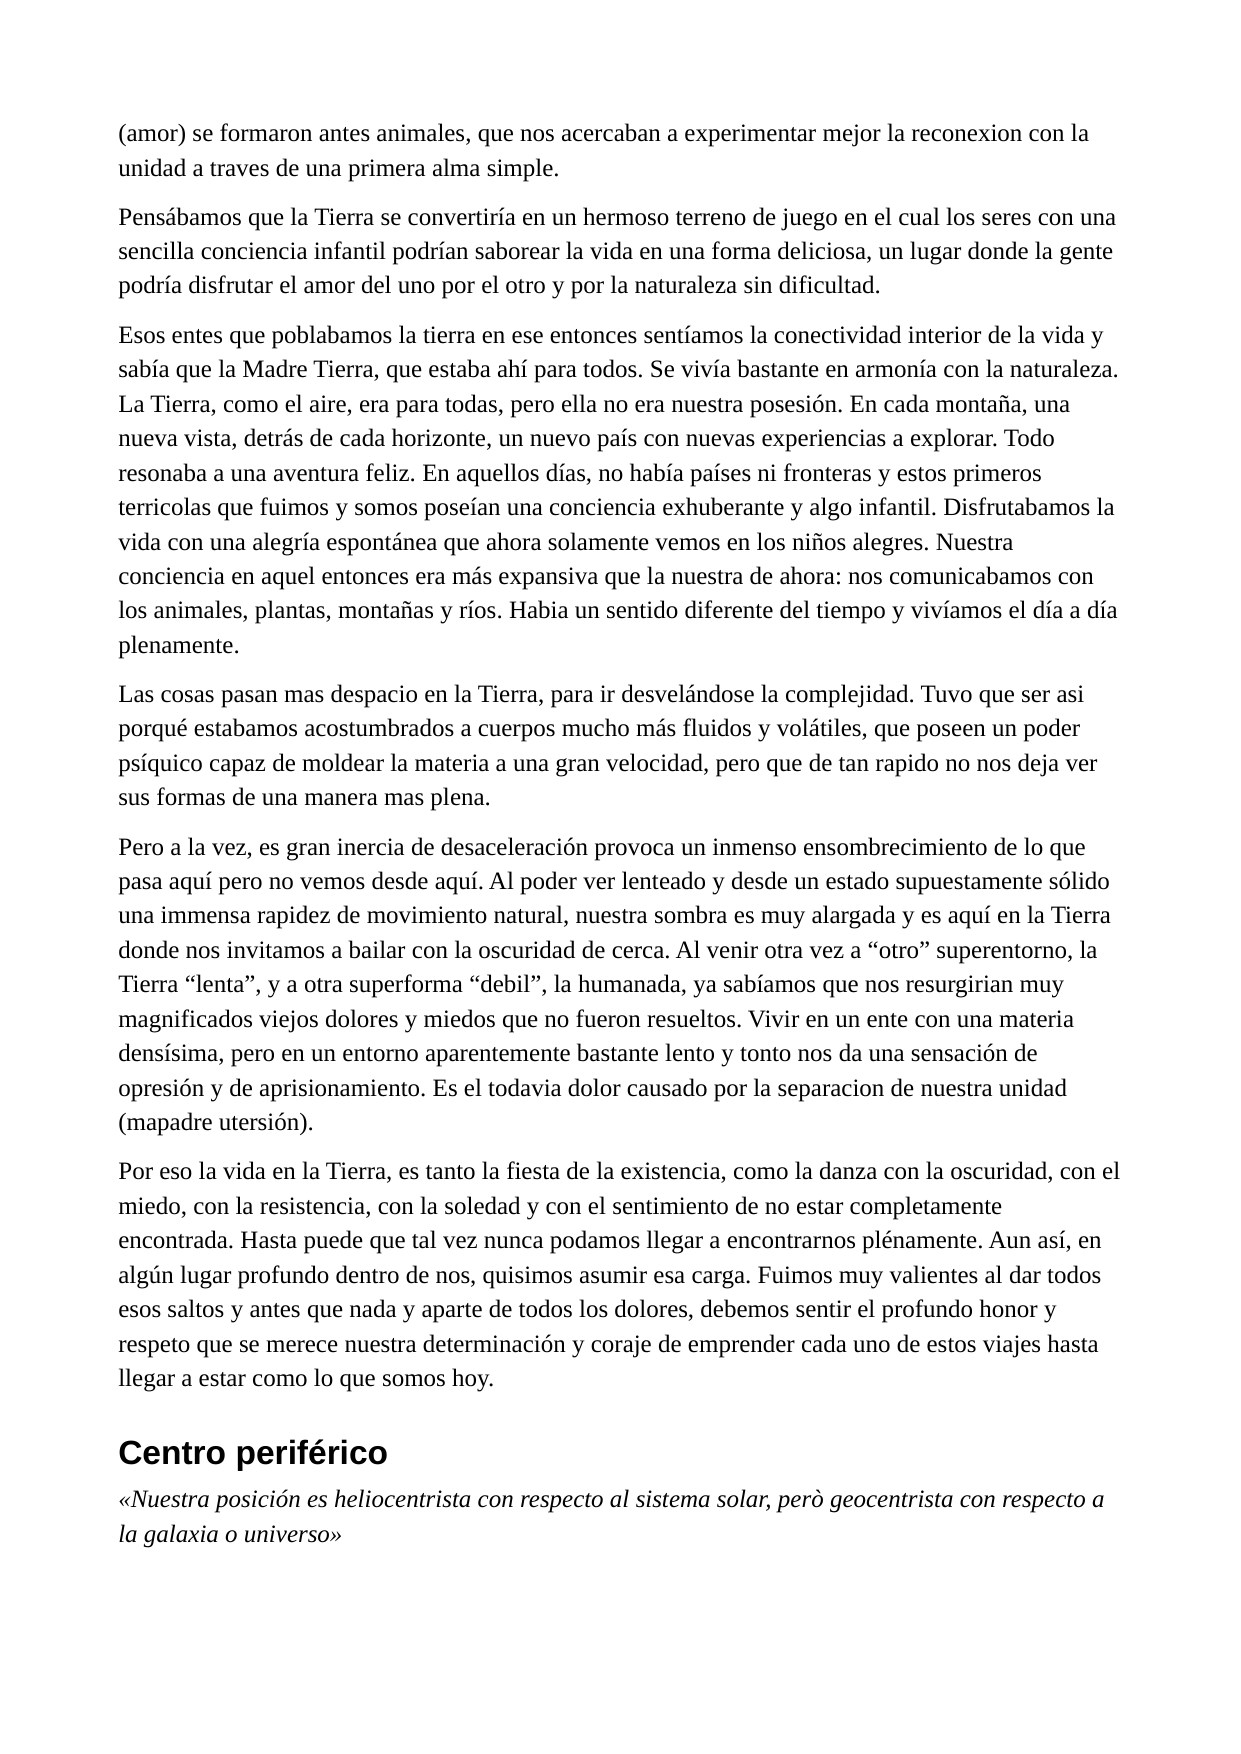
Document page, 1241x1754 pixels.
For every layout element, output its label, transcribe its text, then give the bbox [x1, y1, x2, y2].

text Esos entes que poblabamos la tierra en ese entonces sentíamos la conectividad interior de la vida y sabía que la Madre Tierra, que estaba ahí para todos. Se vivía bastante en armonía con la naturaleza. La Tierra, como el aire, era para todas, pero ella no era nuestra posesión. En cada montaña, una nueva vista, detrás de cada horizonte, un nuevo país con nuevas experiencias a explorar. Todo resonaba a una aventura feliz. En aquellos días, no había países ni fronteras y estos primeros terricolas que fuimos y somos poseían una conciencia exhuberante y algo infantil. Disfrutabamos la vida con una alegría espontánea que ahora solamente vemos en los niños alegres. Nuestra conciencia en aquel entonces era más expansiva que la nuestra de ahora: nos comunicabamos con los animales, plantas, montañas y ríos. Habia un sentido diferente del tiempo y vivíamos el día a día plenamente. [118, 320, 1122, 659]
text Pensábamos que la Tierra se convertiría en un hermoso terreno de juego en el cual los seres con una sencilla conciencia infantil podrían saborear la vida en una forma deliciosa, un lugar donde la gente podría disfrutar el amor del uno por el otro y por la naturaleza sin dificultad. [118, 202, 1122, 299]
text (amor) se formaron antes animales, que nos acercaban a experimentar mejor la reconexion con la unidad a traves de una primera alma simple. [118, 118, 1122, 181]
text Pero a la vez, es gran inercia de desaceleración provoca un inmenso ensombrecimiento de lo que pasa aquí pero no vemos desde aquí. Al poder ver lenteado y desde un estado supuestamente sólido una immensa rapidez de movimiento natural, nuestra sombra es muy alargada y es aquí en la Tierra donde nos invitamos a bailar con la oscuridad de cerca. Al venir otra vez a “otro” superentorno, la Tierra “lenta”, y a otra superforma “debil”, la humanada, ya sabíamos que nos resurgirian muy magnificados viejos dolores y miedos que no fueron resueltos. Vivir en un ente con una materia densísima, pero en un entorno aparentemente bastante lento y tonto nos da una sensación de opresión y de aprisionamiento. Es el todavia dolor causado por la separacion de nuestra unidad (mapadre utersión). [118, 832, 1122, 1136]
text «Nuestra posición es heliocentrista con respecto al sistema solar, però geocentrista con respecto a la galaxia o universo» [118, 1484, 1122, 1548]
text Por eso la vida en la Tierra, es tanto la fiesta de la existencia, como la danza con la oscuridad, con el miedo, con la resistencia, con la soledad y con el sentimiento de no estar completamente encontrada. Hasta puede que tal vez nunca podamos llegar a encontrarnos plénamente. Aun así, en algún lugar profundo dentro de nos, quisimos asumir esa carga. Fuimos muy valientes al dar todos esos saltos y antes que nada y aparte de todos los dolores, debemos sentir el profundo honor y respeto que se merece nuestra determinación y coraje de emprender cada uno de estos viajes hasta llegar a estar como lo que somos hoy. [118, 1156, 1122, 1392]
subtitle Centro periférico [118, 1433, 1122, 1472]
text Las cosas pasan mas despacio en la Tierra, para ir desvelándose la complejidad. Tuvo que ser asi porqué estabamos acostumbrados a cuerpos mucho más fluidos y volátiles, que poseen un poder psíquico capaz de moldear la materia a una gran velocidad, pero que de tan rapido no nos deja ver sus formas de una manera mas plena. [118, 679, 1122, 811]
